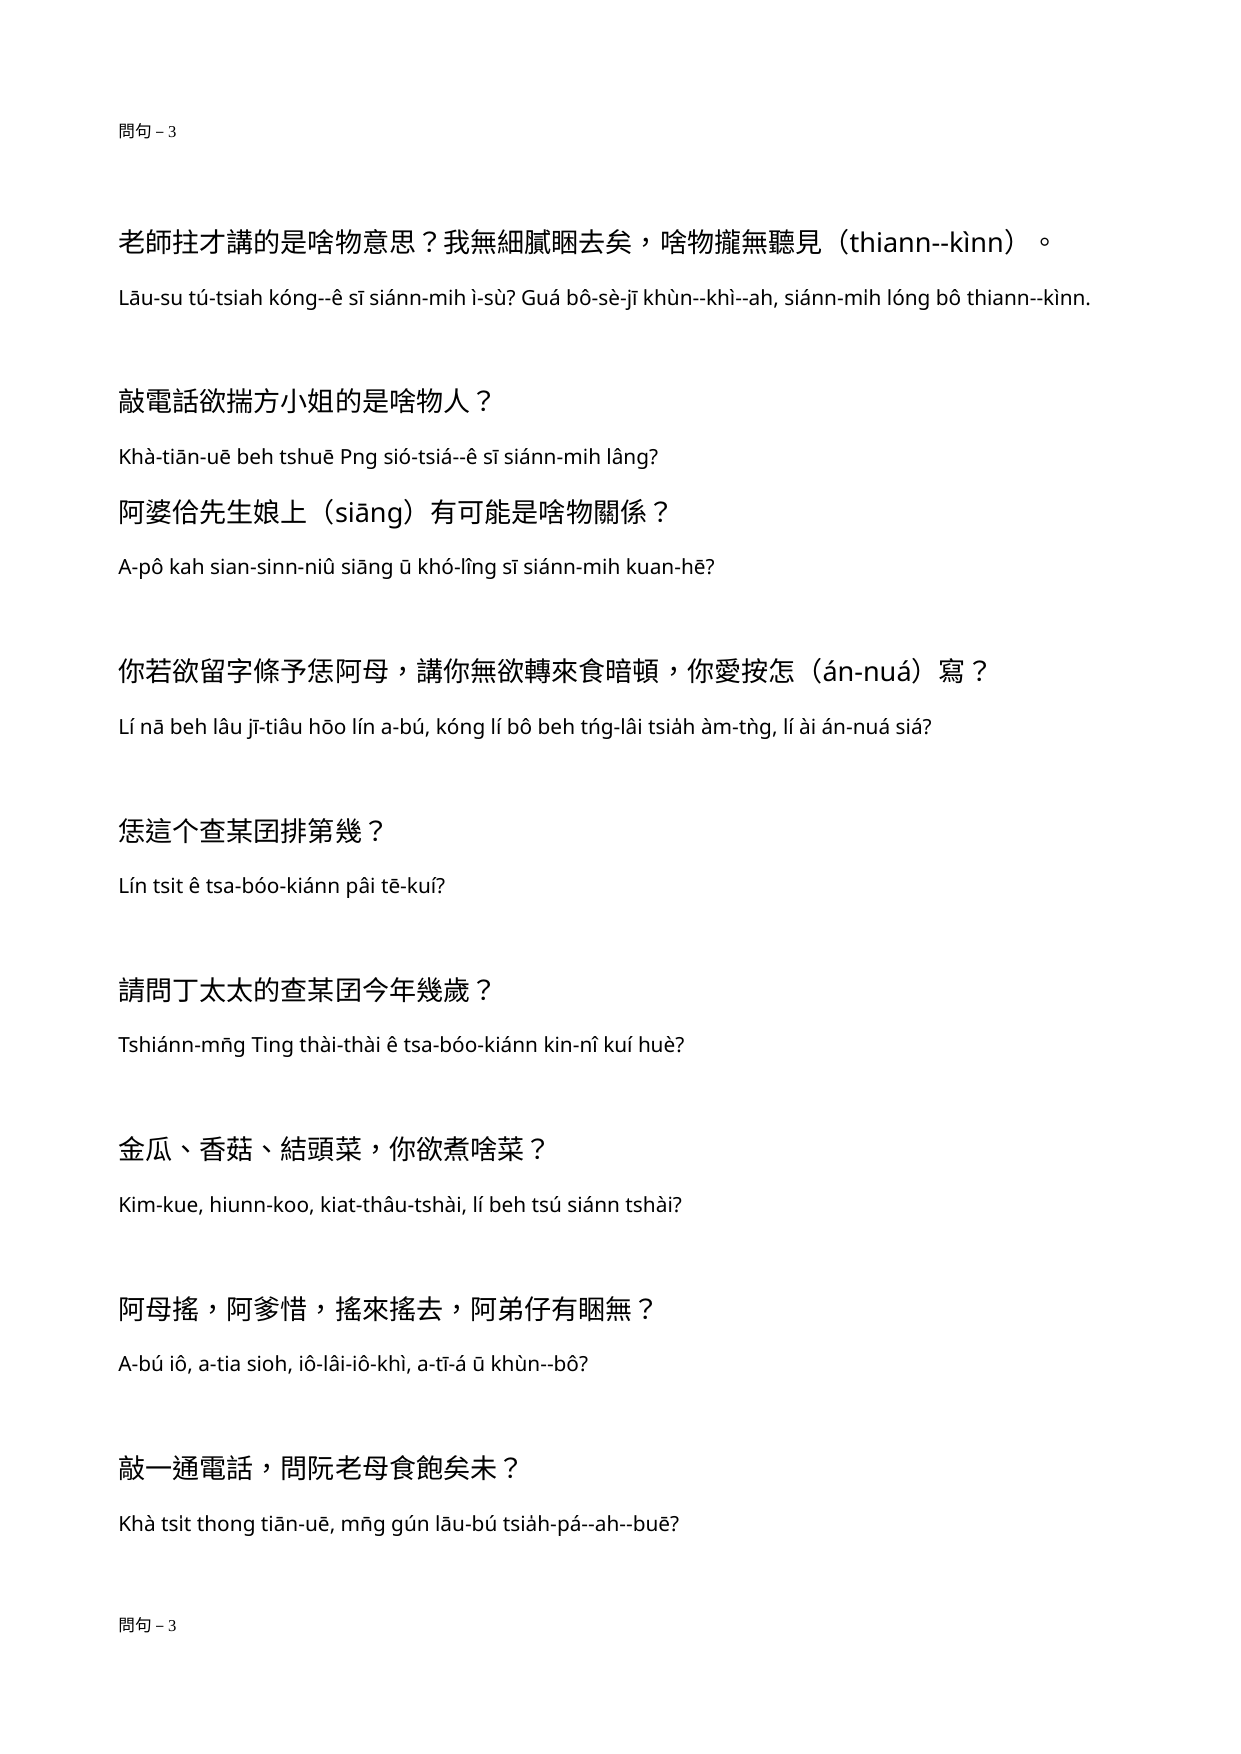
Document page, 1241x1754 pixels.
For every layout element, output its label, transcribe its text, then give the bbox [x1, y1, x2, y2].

text 敲電話欲揣方小姐的是啥物人？ [118, 380, 1122, 419]
text 敲一通電話，問阮老母食飽矣未？ [118, 1447, 1122, 1486]
text 阿母搖，阿爹惜，搖來搖去，阿弟仔有睏無？ [118, 1288, 1122, 1327]
text Tshiánn-mn̄g Ting thài-thài ê tsa-bóo-kiánn kin-nî kuí huè? [118, 1031, 1122, 1059]
text 金瓜、香菇、結頭菜，你欲煮啥菜？ [118, 1128, 1122, 1168]
text 請問丁太太的查某囝今年幾歲？ [118, 969, 1122, 1008]
text Lín tsit ê tsa-bóo-kiánn pâi tē-kuí? [118, 871, 1122, 900]
text A-pô kah sian-sinn-niû siāng ū khó-lîng sī siánn-mih kuan-hē? [118, 552, 1122, 581]
text Kim-kue, hiunn-koo, kiat-thâu-tshài, lí beh tsú siánn tshài? [118, 1190, 1122, 1218]
text 恁這个查某囝排第幾？ [118, 809, 1122, 849]
text 你若欲留字條予恁阿母，講你無欲轉來食暗頓，你愛按怎（án-nuá）寫？ [118, 650, 1122, 689]
text Khà tsi̍t thong tiān-uē, mn̄g gún lāu-bú tsia̍h-pá--ah--buē? [118, 1509, 1122, 1537]
text Khà-tiān-uē beh tshuē Png sió-tsiá--ê sī siánn-mih lâng? [118, 442, 1122, 470]
text 老師拄才講的是啥物意思？我無細膩睏去矣，啥物攏無聽見（thiann--kìnn）。 [118, 221, 1122, 260]
text A-bú iô, a-tia sioh, iô-lâi-iô-khì, a-tī-á ū khùn--bô? [118, 1349, 1122, 1378]
text Lāu-su tú-tsiah kóng--ê sī siánn-mih ì-sù? Guá bô-sè-jī khùn--khì--ah, siánn-mi̍h lóng bô thiann--kìnn. [118, 283, 1122, 311]
text 阿婆佮先生娘上（siāng）有可能是啥物關係？ [118, 491, 1122, 530]
text Lí nā beh lâu jī-tiâu hōo lín a-bú, kóng lí bô beh tńg-lâi tsia̍h àm-tǹg, lí ài án-nuá siá? [118, 712, 1122, 740]
